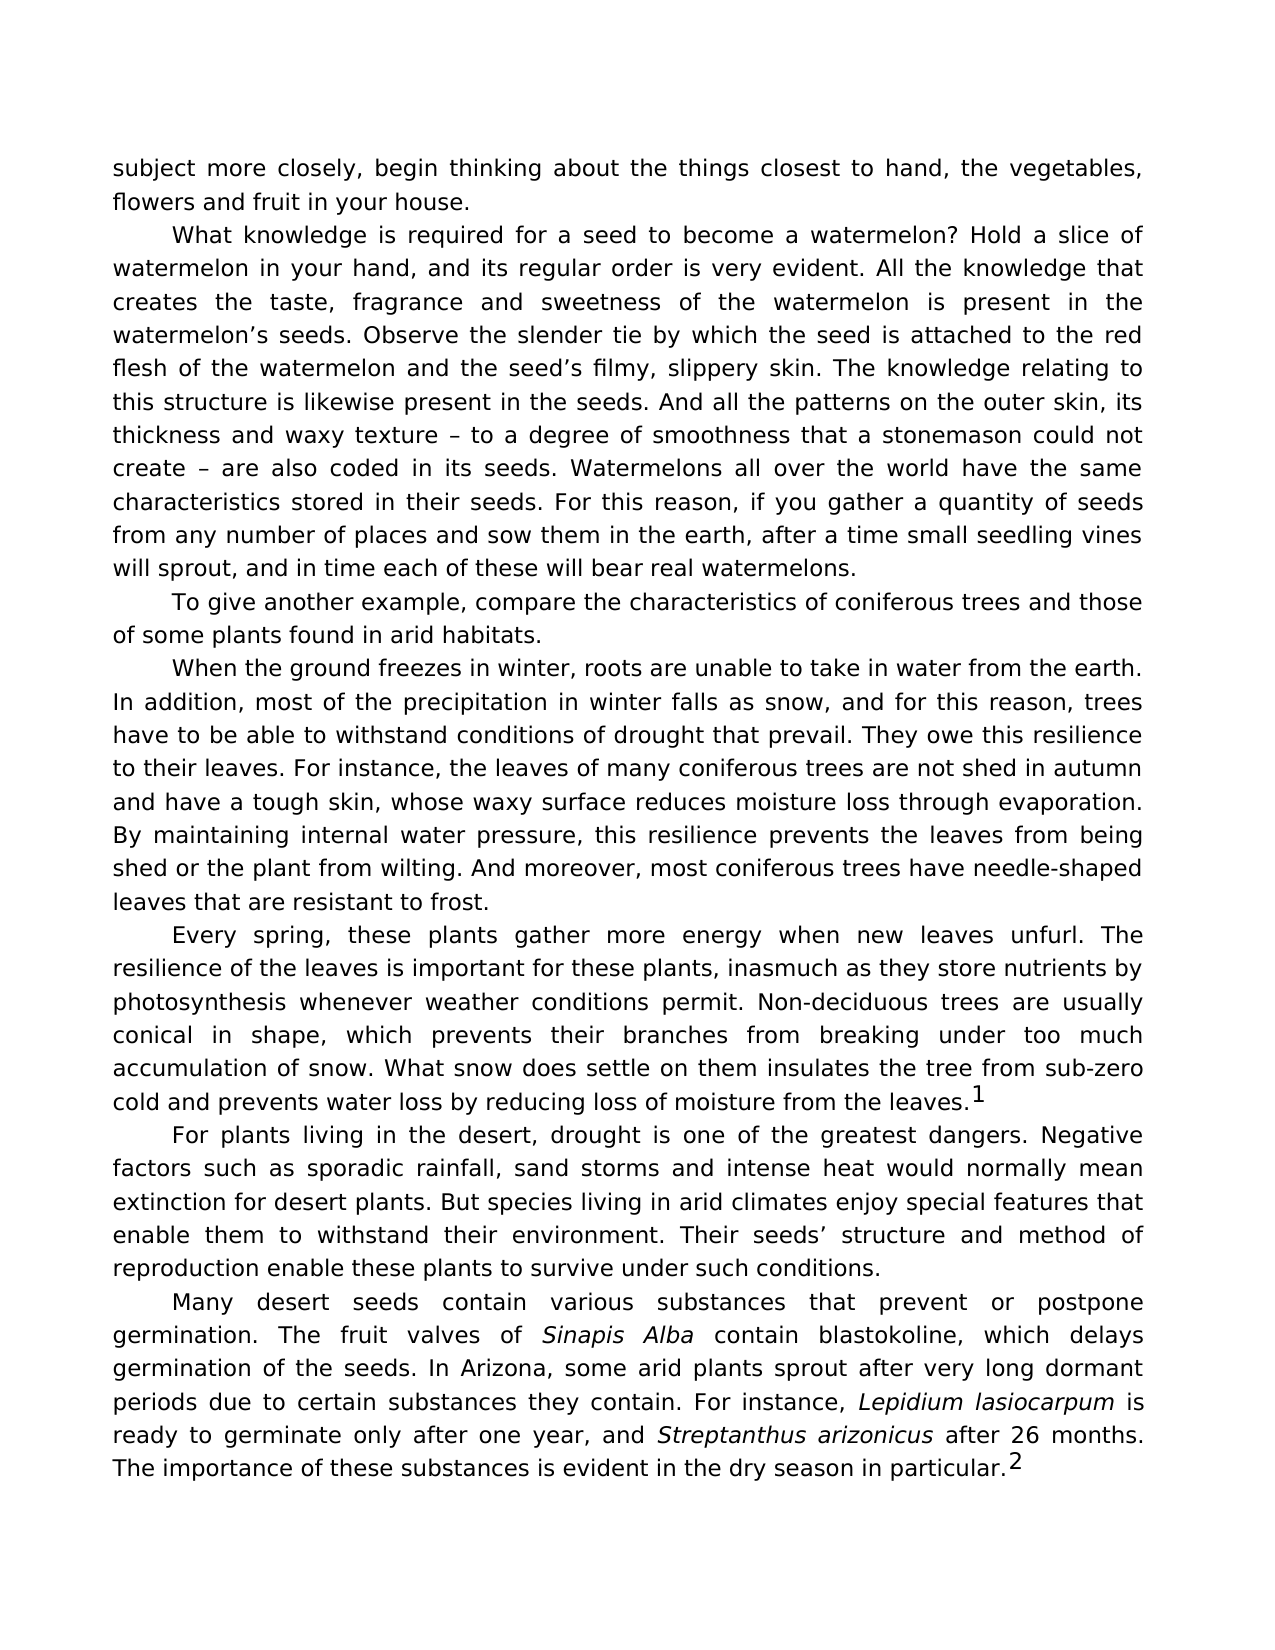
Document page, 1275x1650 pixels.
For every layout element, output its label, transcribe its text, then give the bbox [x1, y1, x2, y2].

text Every spring, these plants gather more energy when new leaves unfurl. The resilience of the leaves is important for these plants, inasmuch as they store nutrients by photosynthesis whenever weather conditions permit. Non-deciduous trees are usually conical in shape, which prevents their branches from breaking under too much accumulation of snow. What snow does settle on them insulates the tree from sub-zero cold and prevents water loss by reducing loss of moisture from the leaves.1 [112, 917, 1145, 1117]
text For plants living in the desert, drought is one of the greatest dangers. Negative factors such as sporadic rainfall, sand storms and intense heat would normally mean extinction for desert plants. But species living in arid climates enjoy special features that enable them to withstand their environment. Their seeds’ structure and method of reproduction enable these plants to survive under such conditions. [112, 1117, 1145, 1283]
text To give another example, compare the characteristics of coniferous trees and those of some plants found in arid habitats. [112, 583, 1145, 650]
text When the ground freezes in winter, roots are unable to take in water from the earth. In addition, most of the precipitation in winter falls as snow, and for this reason, trees have to be able to withstand conditions of drought that prevail. They owe this resilience to their leaves. For instance, the leaves of many coniferous trees are not shed in autumn and have a tough skin, whose waxy surface reduces moisture loss through evaporation. By maintaining internal water pressure, this resilience prevents the leaves from being shed or the plant from wilting. And moreover, most coniferous trees have needle-shaped leaves that are resistant to frost. [112, 650, 1145, 917]
text Many desert seeds contain various substances that prevent or postpone germination. The fruit valves of Sinapis Alba contain blastokoline, which delays germination of the seeds. In Arizona, some arid plants sprout after very long dormant periods due to certain substances they contain. For instance, Lepidium lasiocarpum is ready to germinate only after one year, and Streptanthus arizonicus after 26 months. The importance of these substances is evident in the dry season in particular.2 [112, 1283, 1145, 1483]
text subject more closely, begin thinking about the things closest to hand, the vegetables, flowers and fruit in your house. [112, 150, 1145, 217]
text What knowledge is required for a seed to become a watermelon? Hold a slice of watermelon in your hand, and its regular order is very evident. All the knowledge that creates the taste, fragrance and sweetness of the watermelon is present in the watermelon’s seeds. Observe the slender tie by which the seed is attached to the red flesh of the watermelon and the seed’s filmy, slippery skin. The knowledge relating to this structure is likewise present in the seeds. And all the patterns on the outer skin, its thickness and waxy texture – to a degree of smoothness that a stonemason could not create – are also coded in its seeds. Watermelons all over the world have the same characteristics stored in their seeds. For this reason, if you gather a quantity of seeds from any number of places and sow them in the earth, after a time small seedling vines will sprout, and in time each of these will bear real watermelons. [112, 217, 1145, 583]
